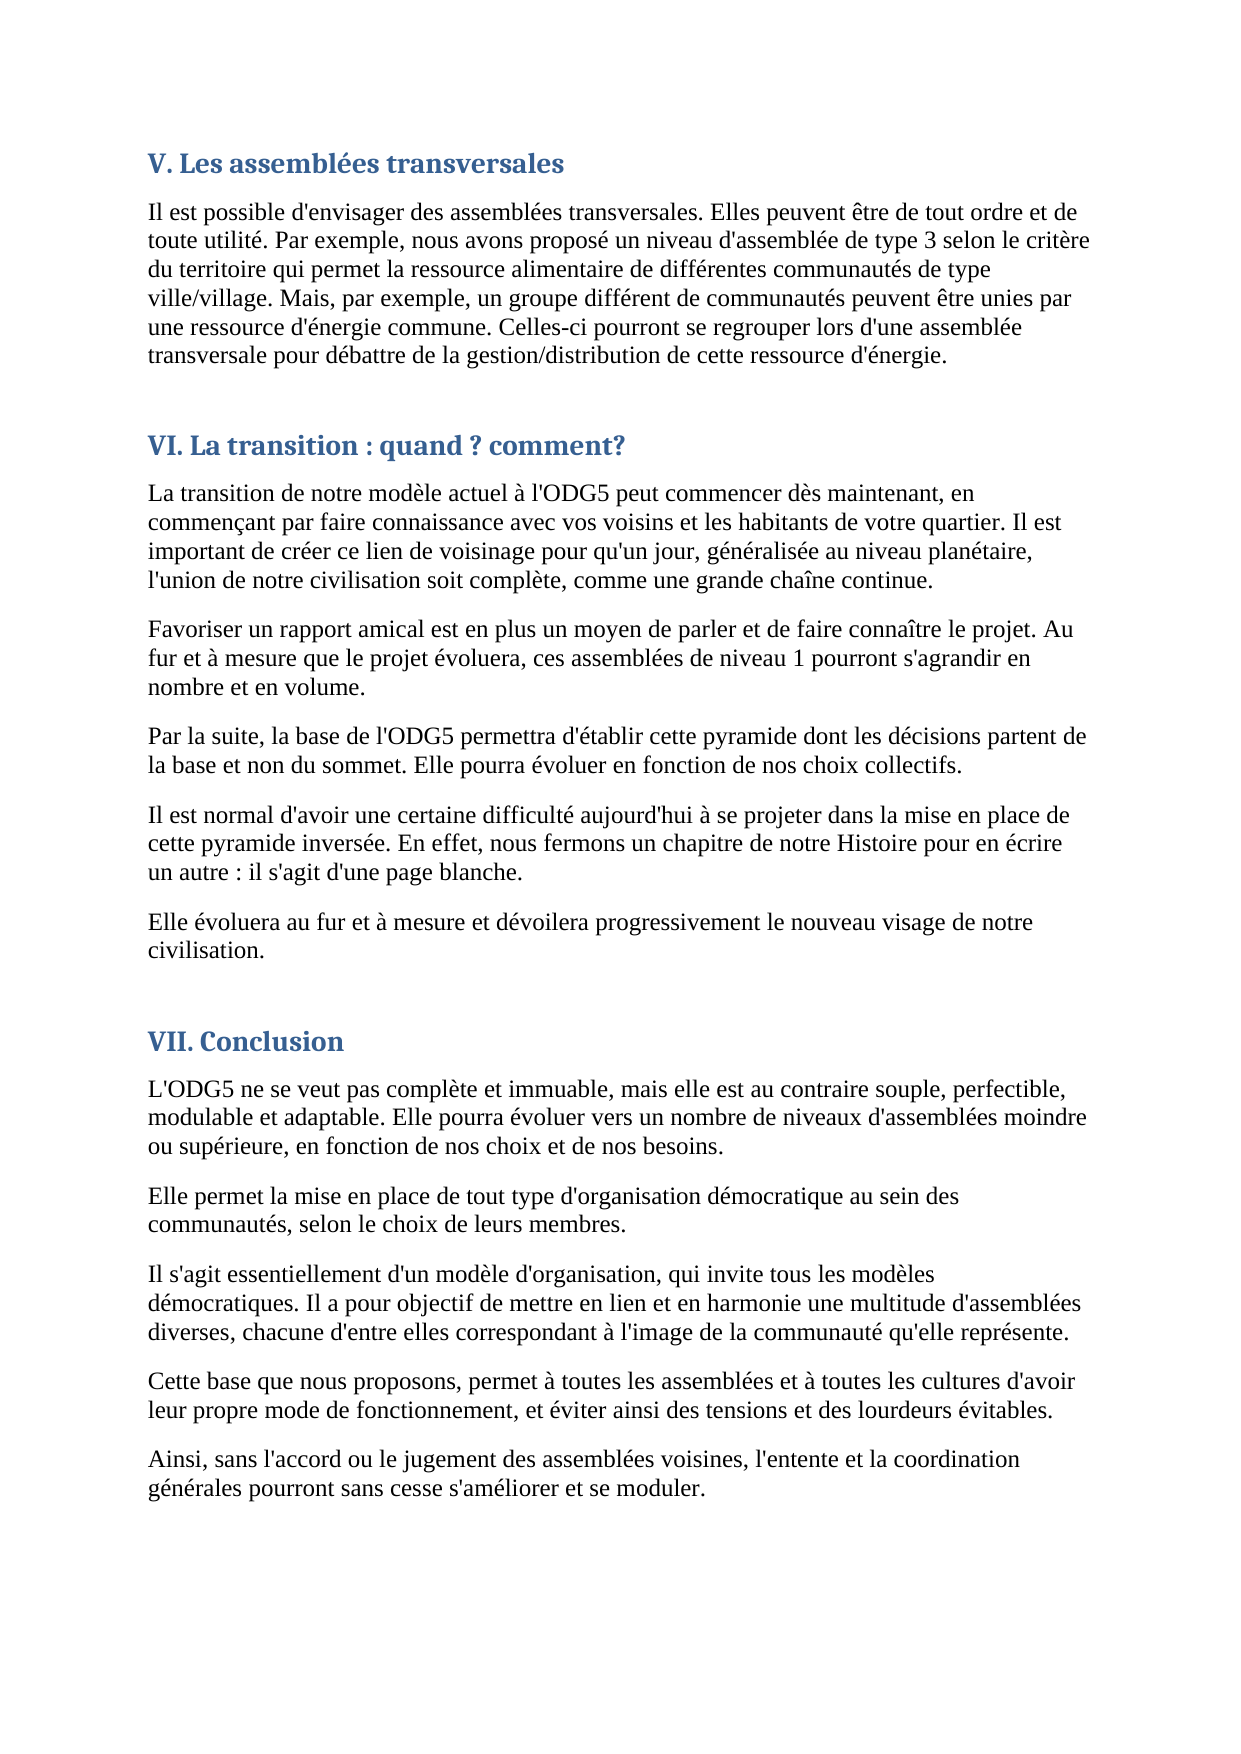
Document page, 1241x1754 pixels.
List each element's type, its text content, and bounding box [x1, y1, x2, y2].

text Il est possible d'envisager des assemblées transversales. Elles peuvent être de tout ordre et de toute utilité. Par exemple, nous avons proposé un niveau d'assemblée de type 3 selon le critère du territoire qui permet la ressource alimentaire de différentes communautés de type ville/village. Mais, par exemple, un groupe différent de communautés peuvent être unies par une ressource d'énergie commune. Celles-ci pourront se regrouper lors d'une assemblée transversale pour débattre de la gestion/distribution de cette ressource d'énergie. [148, 197, 1093, 369]
text Favoriser un rapport amical est en plus un moyen de parler et de faire connaître le projet. Au fur et à mesure que le projet évoluera, ces assemblées de niveau 1 pourront s'agrandir en nombre et en volume. [148, 614, 1093, 701]
text Il s'agit essentiellement d'un modèle d'organisation, qui invite tous les modèles démocratiques. Il a pour objectif de mettre en lien et en harmonie une multitude d'assemblées diverses, chacune d'entre elles correspondant à l'image de la communauté qu'elle représente. [148, 1259, 1093, 1345]
text Cette base que nous proposons, permet à toutes les assemblées et à toutes les cultures d'avoir leur propre mode de fonctionnement, et éviter ainsi des tensions et des lourdeurs évitables. [148, 1366, 1093, 1424]
text Elle permet la mise en place de tout type d'organisation démocratique au sein des communautés, selon le choix de leurs membres. [148, 1181, 1093, 1238]
subtitle VII. Conclusion [148, 1025, 1093, 1058]
text La transition de notre modèle actuel à l'ODG5 peut commencer dès maintenant, en commençant par faire connaissance avec vos voisins et les habitants de votre quartier. Il est important de créer ce lien de voisinage pour qu'un jour, généralisée au niveau planétaire, l'union de notre civilisation soit complète, comme une grande chaîne continue. [148, 478, 1093, 593]
text Par la suite, la base de l'ODG5 permettra d'établir cette pyramide dont les décisions partent de la base et non du sommet. Elle pourra évoluer en fonction de nos choix collectifs. [148, 721, 1093, 779]
text Elle évoluera au fur et à mesure et dévoilera progressivement le nouveau visage de notre civilisation. [148, 907, 1093, 964]
subtitle V. Les assemblées transversales [148, 148, 1093, 181]
text Il est normal d'avoir une certaine difficulté aujourd'hui à se projeter dans la mise en place de cette pyramide inversée. En effet, nous fermons un chapitre de notre Histoire pour en écrire un autre : il s'agit d'une page blanche. [148, 800, 1093, 886]
subtitle VI. La transition : quand ? comment? [148, 429, 1093, 463]
text Ainsi, sans l'accord ou le jugement des assemblées voisines, l'entente et la coordination générales pourront sans cesse s'améliorer et se moduler. [148, 1444, 1093, 1502]
text L'ODG5 ne se veut pas complète et immuable, mais elle est au contraire souple, perfectible, modulable et adaptable. Elle pourra évoluer vers un nombre de niveaux d'assemblées moindre ou supérieure, en fonction de nos choix et de nos besoins. [148, 1074, 1093, 1160]
